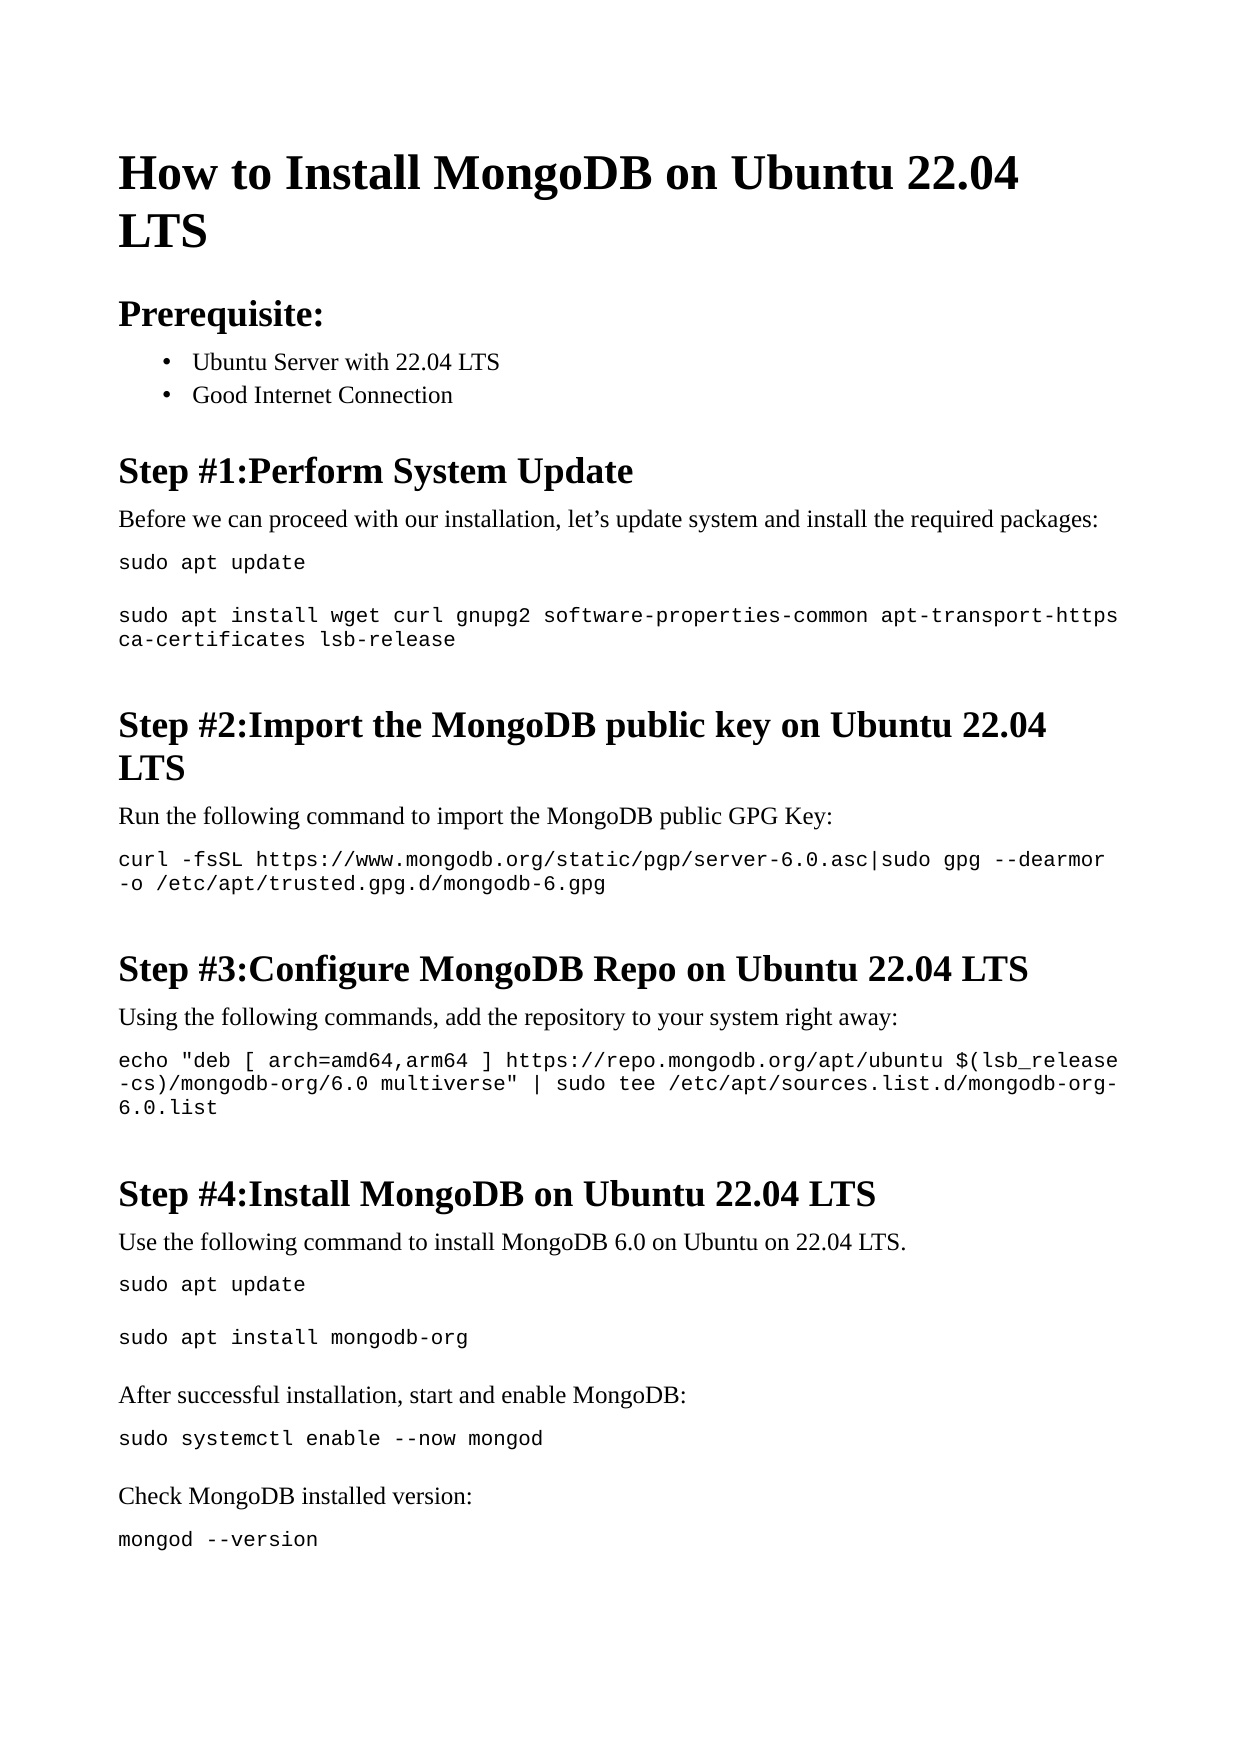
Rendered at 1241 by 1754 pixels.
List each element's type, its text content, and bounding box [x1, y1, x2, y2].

subtitle Step #3:Configure MongoDB Repo on Ubuntu 22.04 LTS [118, 946, 1122, 989]
text Using the following commands, add the repository to your system right away: [118, 1002, 1122, 1031]
text Check MongoDB installed version: [118, 1481, 1122, 1510]
subtitle How to Install MongoDB on Ubuntu 22.04 LTS [118, 143, 1122, 258]
text After successful installation, start and enable MongoDB: [118, 1380, 1122, 1409]
text sudo apt install mongodb-org [118, 1327, 1122, 1351]
subtitle Step #4:Install MongoDB on Ubuntu 22.04 LTS [118, 1171, 1122, 1214]
text Use the following command to install MongoDB 6.0 on Ubuntu on 22.04 LTS. [118, 1227, 1122, 1255]
text mongod --version [118, 1529, 1122, 1552]
text sudo systemctl enable --now mongod [118, 1428, 1122, 1452]
subtitle Prerequisite: [118, 291, 1122, 334]
text curl -fsSL https://www.mongodb.org/static/pgp/server-6.0.asc|sudo gpg --dearmor -o /etc/apt/trusted.gpg.d/mongodb-6.gpg [118, 849, 1122, 896]
subtitle Step #2:Import the MongoDB public key on Ubuntu 22.04 LTS [118, 702, 1122, 789]
text sudo apt update [118, 1274, 1122, 1298]
text Before we can proceed with our installation, let’s update system and install the required packages: [118, 504, 1122, 533]
list Ubuntu Server with 22.04 LTS [162, 347, 1122, 376]
text sudo apt install wget curl gnupg2 software-properties-common apt-transport-https ca-certificates lsb-release [118, 605, 1122, 652]
subtitle Step #1:Perform System Update [118, 448, 1122, 492]
list Good Internet Connection [162, 380, 1122, 409]
text echo "deb [ arch=amd64,arm64 ] https://repo.mongodb.org/apt/ubuntu $(lsb_release -cs)/mongodb-org/6.0 multiverse" | sudo tee /etc/apt/sources.list.d/mongodb-org-6.0.list [118, 1050, 1122, 1121]
text Run the following command to import the MongoDB public GPG Key: [118, 801, 1122, 830]
text sudo apt update [118, 552, 1122, 575]
